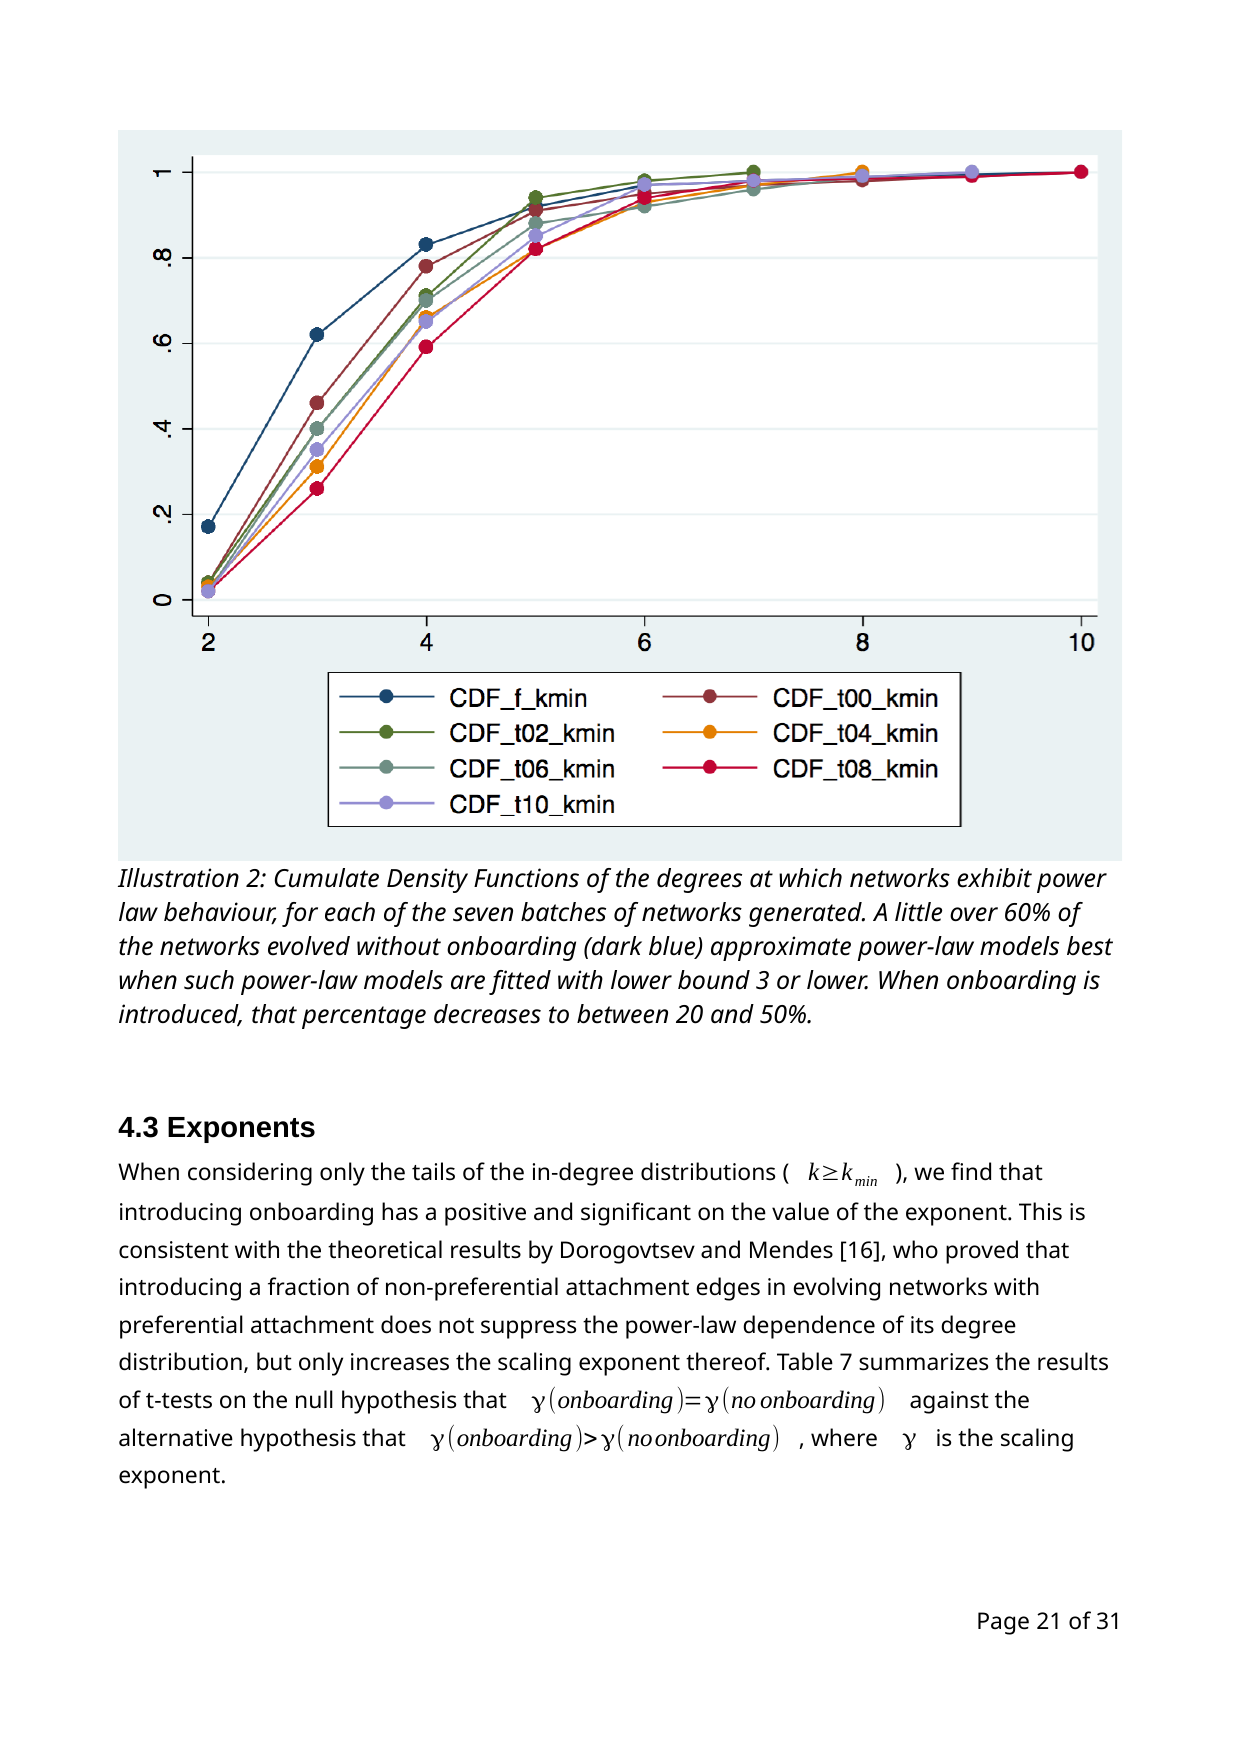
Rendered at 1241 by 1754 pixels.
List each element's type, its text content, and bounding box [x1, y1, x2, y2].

picture [118, 130, 1123, 861]
subtitle 4.3 Exponents [118, 1110, 1122, 1144]
text Illustration 2: Cumulate Density Functions of the degrees at which networks exhibit power law behaviour, for each of the seven batches of networks generated. A little over 60% of the networks evolved without onboarding (dark blue) approximate power-law models best when such power-law models are fitted with lower bound 3 or lower. When onboarding is introduced, that percentage decreases to between 20 and 50%. [118, 861, 1122, 1031]
text When considering only the tails of the in-degree distributions (), we find that introducing onboarding has a positive and significant on the value of the exponent. This is consistent with the theoretical results by Dorogovtsev and Mendes [16], who proved that introducing a fraction of non-preferential attachment edges in evolving networks with preferential attachment does not suppress the power-law dependence of its degree distribution, but only increases the scaling exponent thereof. Table 7 summarizes the results of t-tests on the null hypothesis that against the alternative hypothesis that , where is the scaling exponent. [118, 1156, 1122, 1491]
